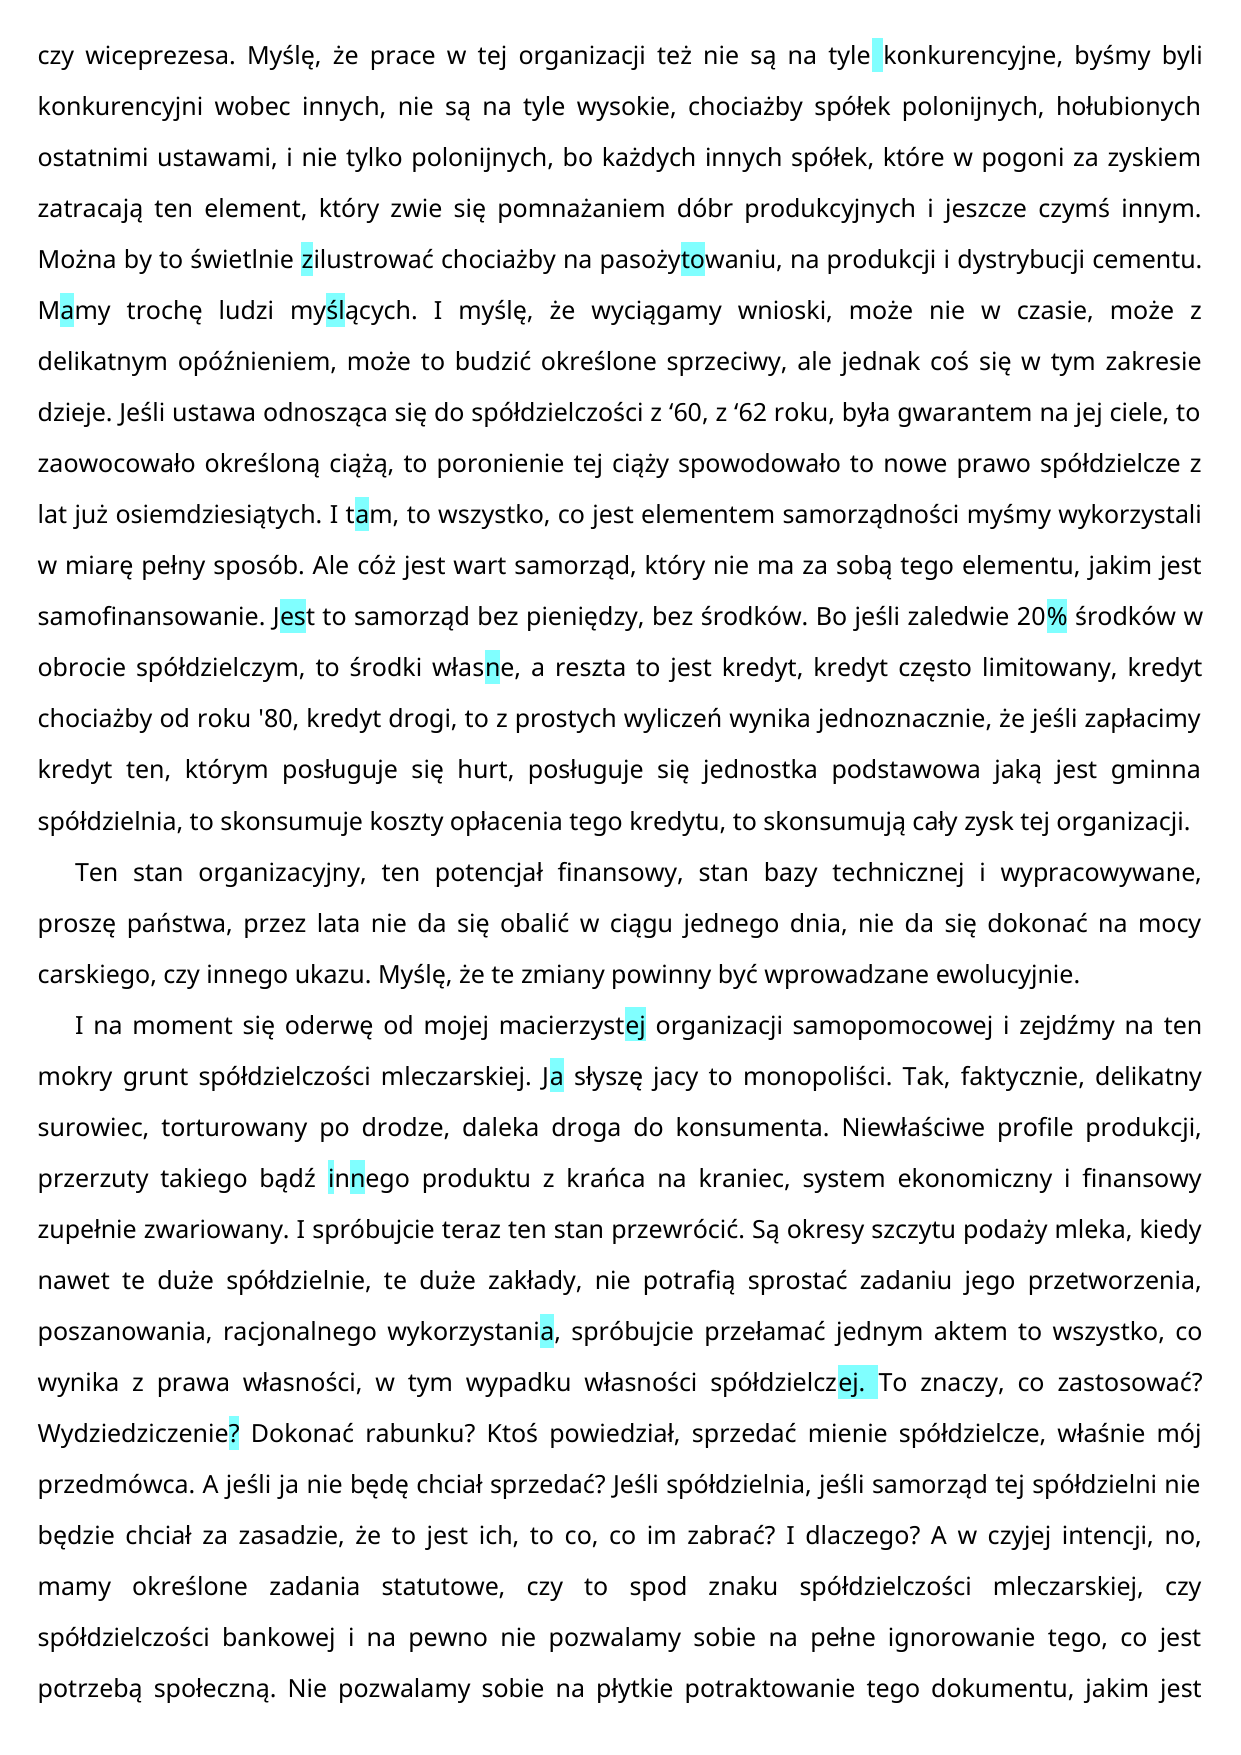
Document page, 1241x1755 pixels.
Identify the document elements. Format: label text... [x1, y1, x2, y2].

text I na moment się oderwę od mojej macierzystej organizacji samopomocowej i zejdźmy na ten mokry grunt spółdzielczości mleczarskiej. Ja słyszę jacy to monopoliści. Tak, faktycznie, delikatny surowiec, torturowany po drodze, daleka droga do konsumenta. Niewłaściwe profile produkcji, przerzuty takiego bądź innego produktu z krańca na kraniec, system ekonomiczny i finansowy zupełnie zwariowany. I spróbujcie teraz ten stan przewrócić. Są okresy szczytu podaży mleka, kiedy nawet te duże spółdzielnie, te duże zakłady, nie potrafią sprostać zadaniu jego przetworzenia, poszanowania, racjonalnego wykorzystania, spróbujcie przełamać jednym aktem to wszystko, co wynika z prawa własności, w tym wypadku własności spółdzielczej. To znaczy, co zastosować? Wydziedziczenie? Dokonać rabunku? Ktoś powiedział, sprzedać mienie spółdzielcze, właśnie mój przedmówca. A jeśli ja nie będę chciał sprzedać? Jeśli spółdzielnia, jeśli samorząd tej spółdzielni nie będzie chciał za zasadzie, że to jest ich, to co, co im zabrać? I dlaczego? A w czyjej intencji, no, mamy określone zadania statutowe, czy to spod znaku spółdzielczości mleczarskiej, czy spółdzielczości bankowej i na pewno nie pozwalamy sobie na pełne ignorowanie tego, co jest potrzebą społeczną. Nie pozwalamy sobie na płytkie potraktowanie tego dokumentu, jakim jest [37, 1007, 1203, 1705]
text Ten stan organizacyjny, ten potencjał finansowy, stan bazy technicznej i wypracowywane, proszę państwa, przez lata nie da się obalić w ciągu jednego dnia, nie da się dokonać na mocy carskiego, czy innego ukazu. Myślę, że te zmiany powinny być wprowadzane ewolucyjnie. [37, 854, 1203, 990]
text czy wiceprezesa. Myślę, że prace w tej organizacji też nie są na tyle konkurencyjne, byśmy byli konkurencyjni wobec innych, nie są na tyle wysokie, chociażby spółek polonijnych, hołubionych ostatnimi ustawami, i nie tylko polonijnych, bo każdych innych spółek, które w pogoni za zyskiem zatracają ten element, który zwie się pomnażaniem dóbr produkcyjnych i jeszcze czymś innym. Można by to świetlnie zilustrować chociażby na pasożytowaniu, na produkcji i dystrybucji cementu. Mamy trochę ludzi myślących. I myślę, że wyciągamy wnioski, może nie w czasie, może z delikatnym opóźnieniem, może to budzić określone sprzeciwy, ale jednak coś się w tym zakresie dzieje. Jeśli ustawa odnosząca się do spółdzielczości z ‘60, z ‘62 roku, była gwarantem na jej ciele, to zaowocowało określoną ciążą, to poronienie tej ciąży spowodowało to nowe prawo spółdzielcze z lat już osiemdziesiątych. I tam, to wszystko, co jest elementem samorządności myśmy wykorzystali w miarę pełny sposób. Ale cóż jest wart samorząd, który nie ma za sobą tego elementu, jakim jest samofinansowanie. Jest to samorząd bez pieniędzy, bez środków. Bo jeśli zaledwie 20% środków w obrocie spółdzielczym, to środki własne, a reszta to jest kredyt, kredyt często limitowany, kredyt chociażby od roku '80, kredyt drogi, to z prostych wyliczeń wynika jednoznacznie, że jeśli zapłacimy kredyt ten, którym posługuje się hurt, posługuje się jednostka podstawowa jaką jest gminna spółdzielnia, to skonsumuje koszty opłacenia tego kredytu, to skonsumują cały zysk tej organizacji. [37, 37, 1203, 837]
